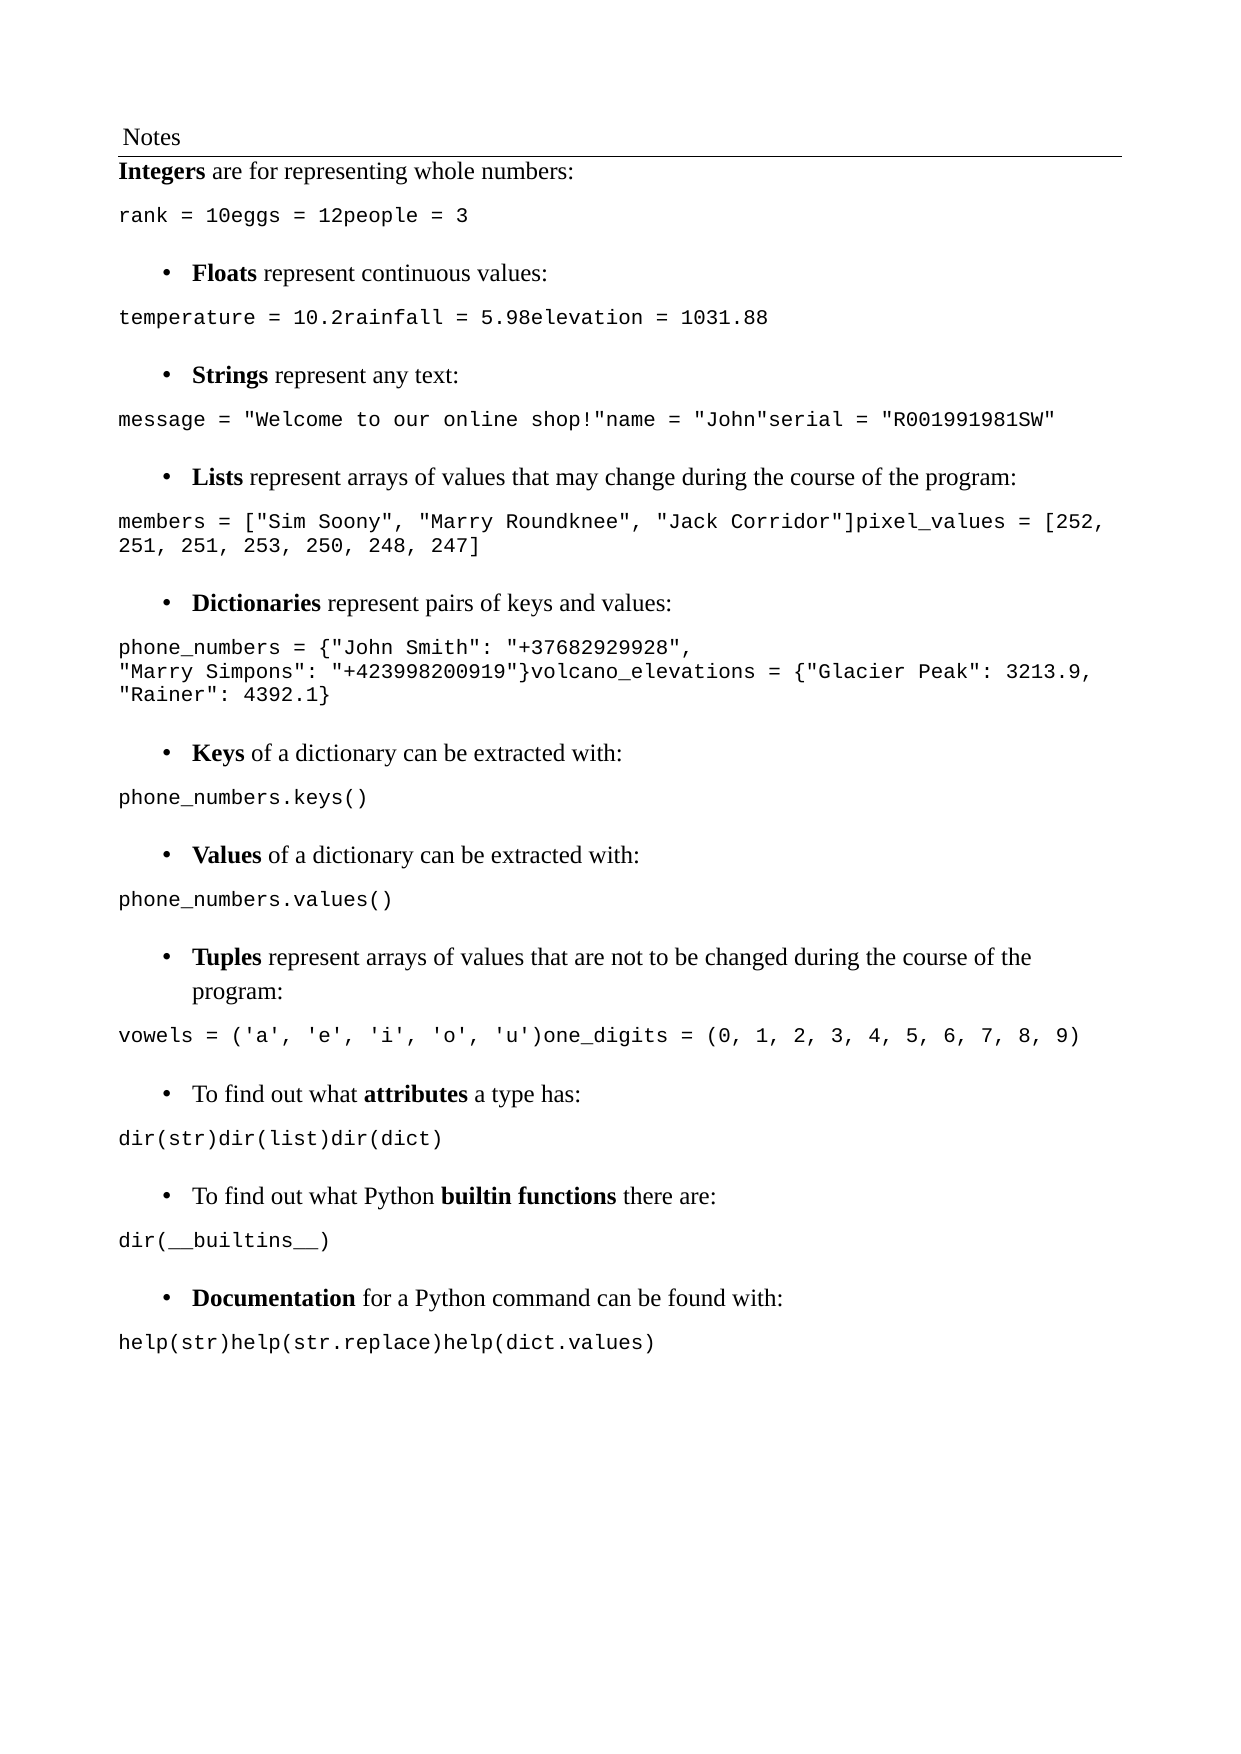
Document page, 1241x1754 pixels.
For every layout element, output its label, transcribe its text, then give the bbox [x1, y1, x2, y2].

text rank = 10eggs = 12people = 3 [118, 205, 1122, 228]
list To find out what Python builtin functions there are: [162, 1181, 1122, 1209]
text phone_numbers.keys() [118, 787, 1122, 810]
text members = ["Sim Soony", "Marry Roundknee", "Jack Corridor"]pixel_values = [252, 251, 251, 253, 250, 248, 247] [118, 511, 1122, 559]
text phone_numbers.values() [118, 889, 1122, 912]
list Dictionaries represent pairs of keys and values: [162, 588, 1122, 617]
text phone_numbers = {"John Smith": "+37682929928", "Marry Simpons": "+423998200919"}volcano_elevations = {"Glacier Peak": 3213.9, "Rainer": 4392.1} [118, 637, 1122, 708]
text dir(__builtins__) [118, 1230, 1122, 1253]
list To find out what attributes a type has: [162, 1079, 1122, 1107]
list Tuples represent arrays of values that are not to be changed during the course of the program: [162, 942, 1122, 1005]
list Values of a dictionary can be extracted with: [162, 840, 1122, 868]
text temperature = 10.2rainfall = 5.98elevation = 1031.88 [118, 307, 1122, 331]
text dir(str)dir(list)dir(dict) [118, 1128, 1122, 1151]
list Documentation for a Python command can be found with: [162, 1283, 1122, 1312]
list Keys of a dictionary can be extracted with: [162, 738, 1122, 766]
text help(str)help(str.replace)help(dict.values) [118, 1332, 1122, 1356]
text vowels = ('a', 'e', 'i', 'o', 'u')one_digits = (0, 1, 2, 3, 4, 5, 6, 7, 8, 9) [118, 1026, 1122, 1049]
list Lists represent arrays of values that may change during the course of the program: [162, 462, 1122, 491]
list Strings represent any text: [162, 360, 1122, 389]
text Notes [118, 118, 1122, 156]
text message = "Welcome to our online shop!"name = "John"serial = "R001991981SW" [118, 409, 1122, 433]
text Integers are for representing whole numbers: [118, 157, 1122, 184]
list Floats represent continuous values: [162, 258, 1122, 287]
